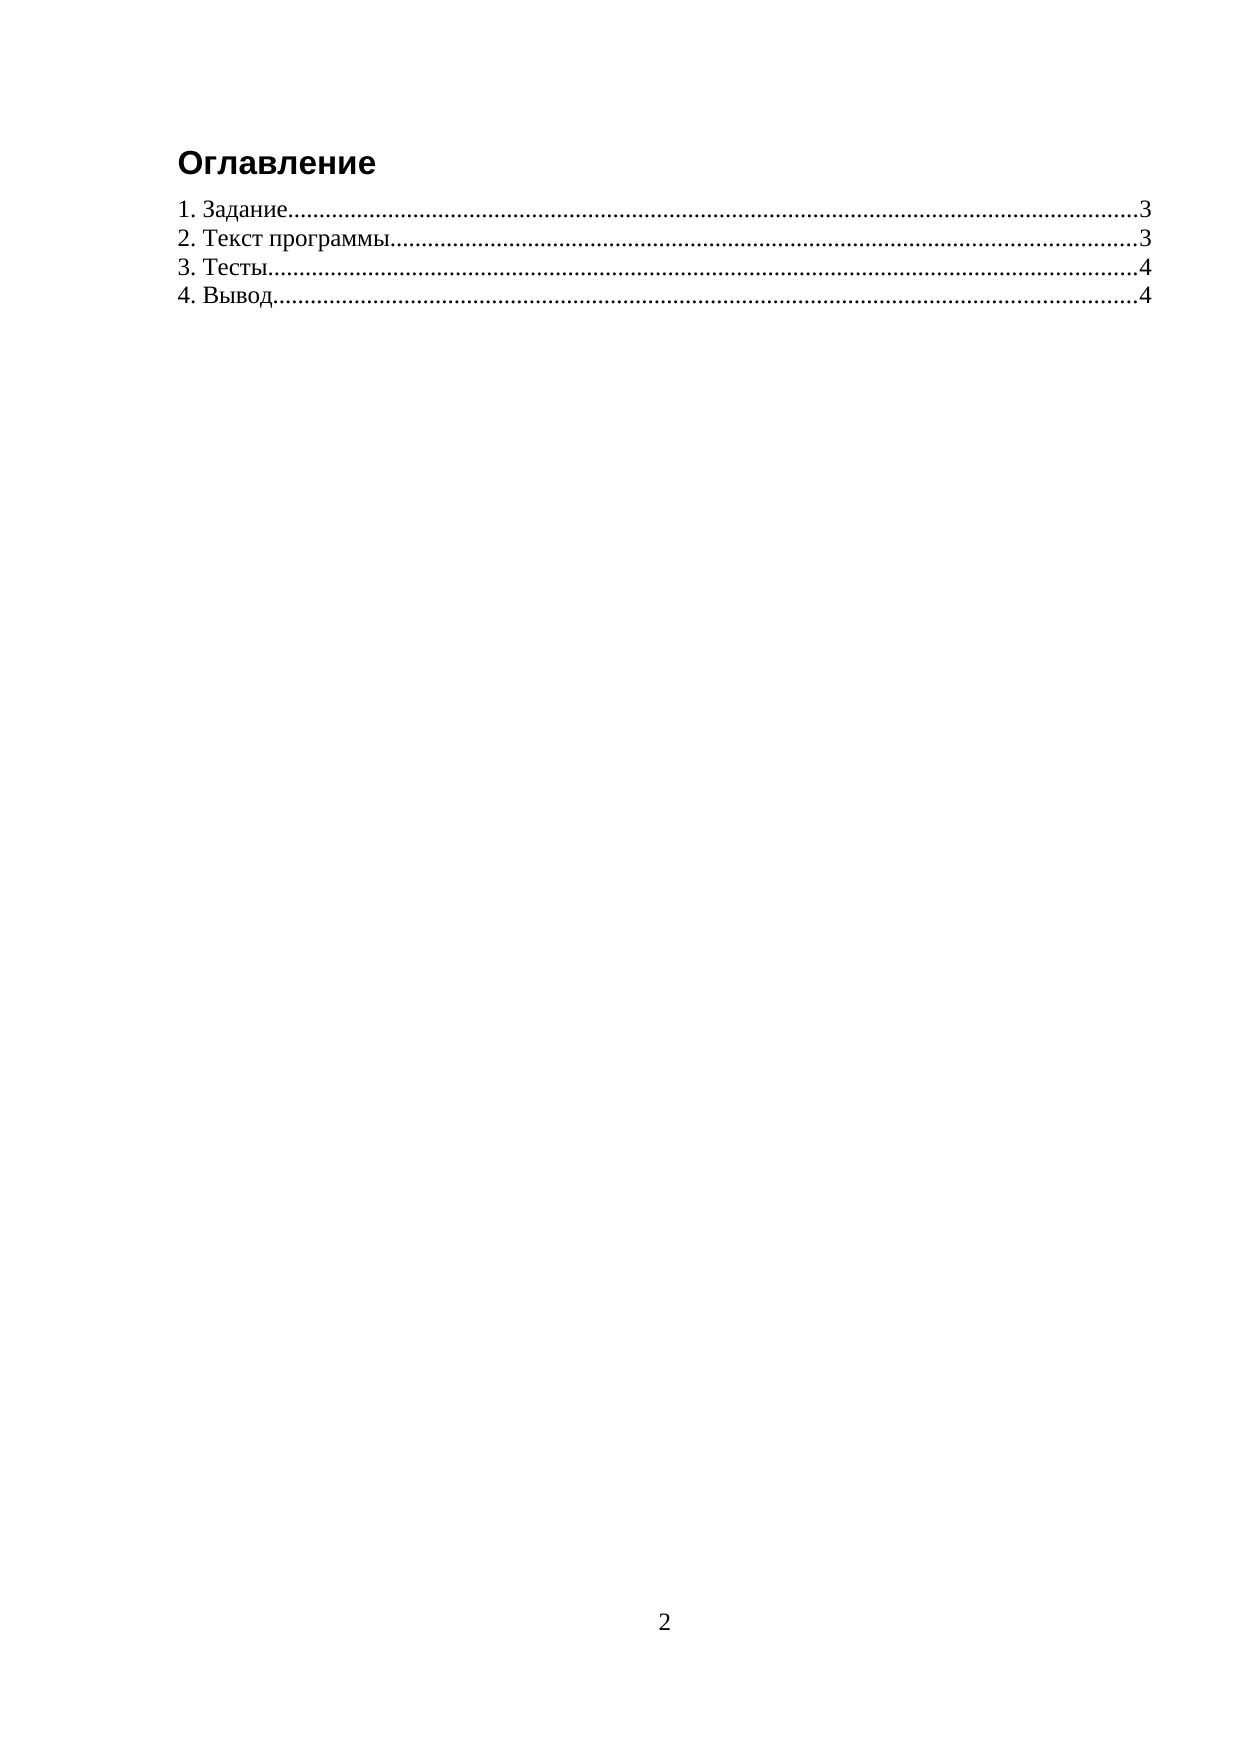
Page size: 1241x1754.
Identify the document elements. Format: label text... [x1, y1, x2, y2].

text 1. Задание 3 [177, 194, 1152, 223]
text 2. Текст программы 3 [177, 223, 1152, 252]
text Оглавление [177, 143, 1152, 182]
text 3. Тесты 4 [177, 252, 1152, 280]
text 4. Вывод 4 [177, 280, 1152, 309]
